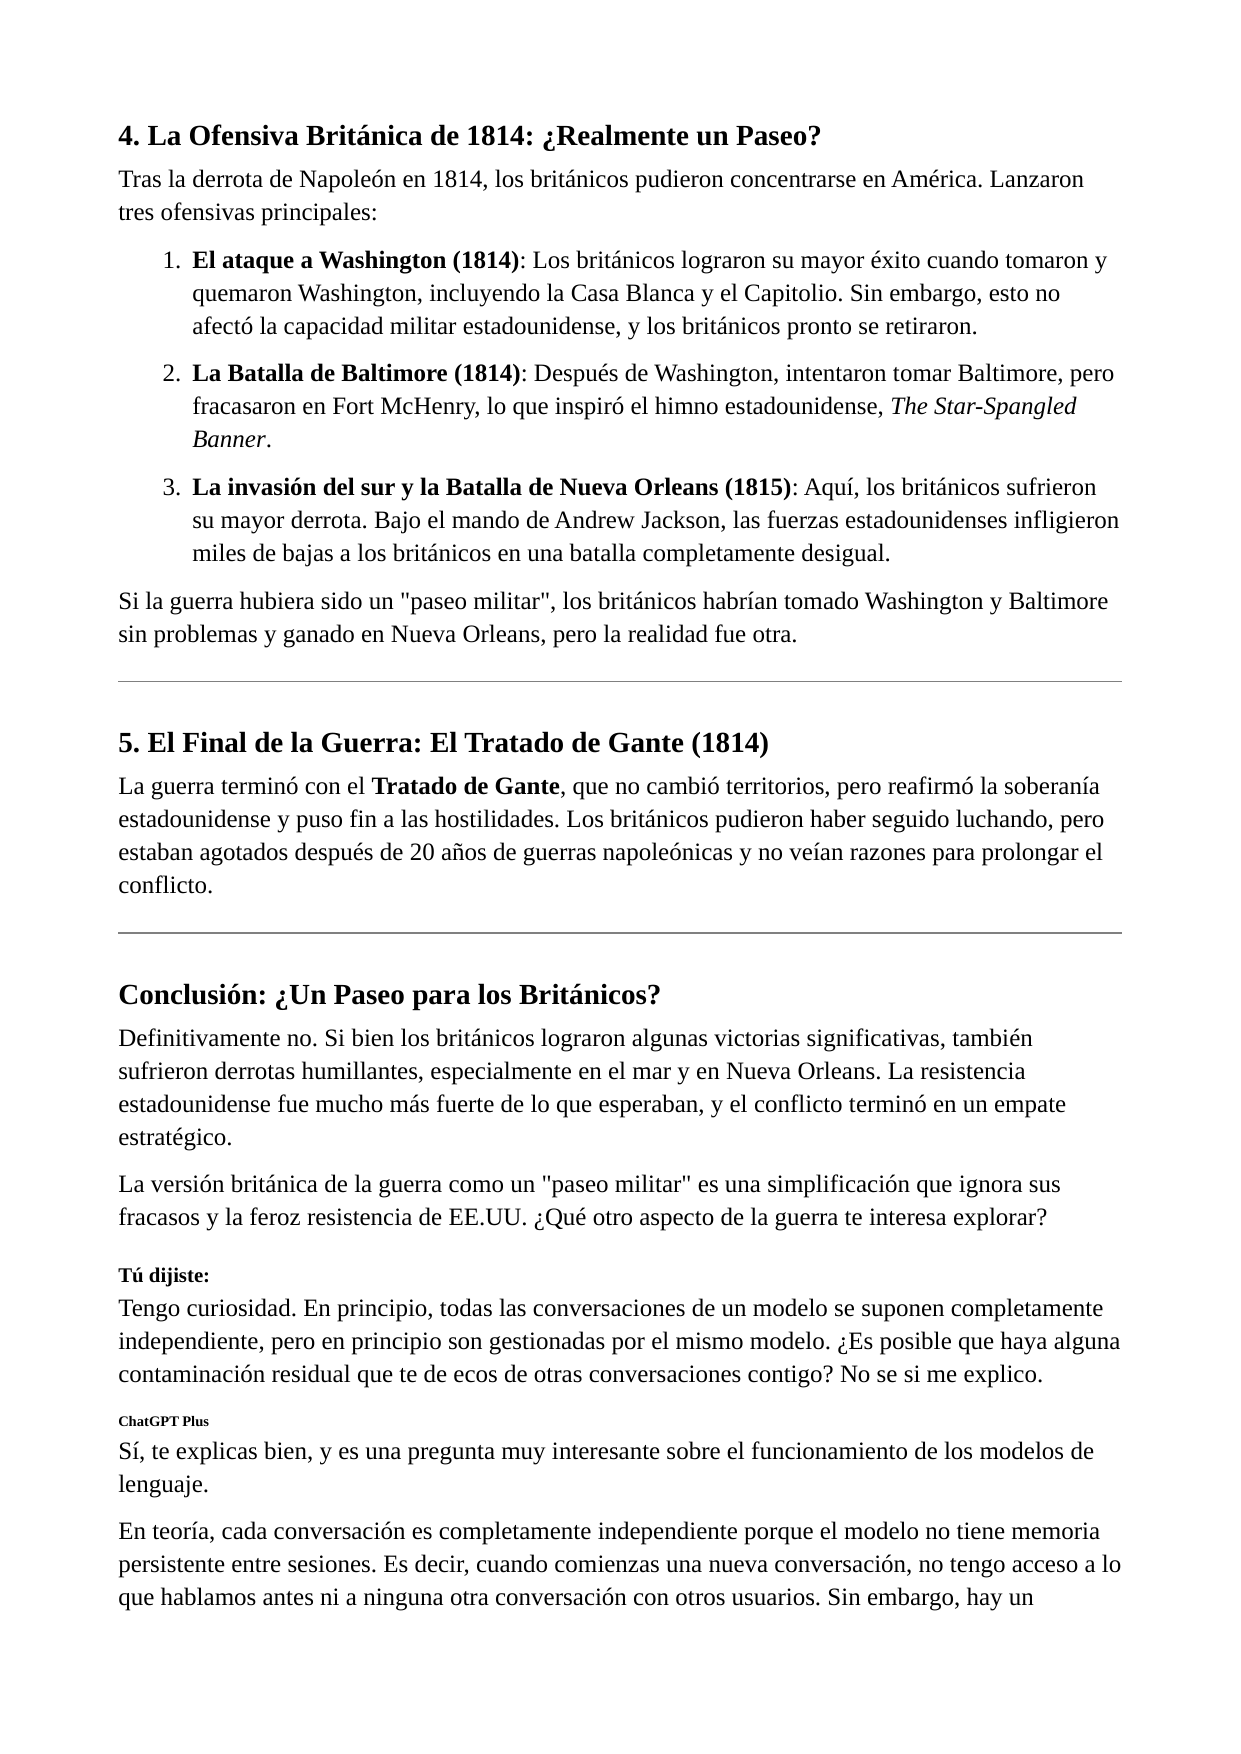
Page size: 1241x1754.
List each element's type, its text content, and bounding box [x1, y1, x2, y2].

list El ataque a Washington (1814): Los británicos lograron su mayor éxito cuando tomaron y quemaron Washington, incluyendo la Casa Blanca y el Capitolio. Sin embargo, esto no afectó la capacidad militar estadounidense, y los británicos pronto se retiraron. [162, 245, 1122, 339]
text Tengo curiosidad. En principio, todas las conversaciones de un modelo se suponen completamente independiente, pero en principio son gestionadas por el mismo modelo. ¿Es posible que haya alguna contaminación residual que te de ecos de otras conversaciones contigo? No se si me explico. [118, 1293, 1122, 1388]
subtitle 4. La Ofensiva Británica de 1814: ¿Realmente un Paseo? [118, 118, 1122, 152]
text Si la guerra hubiera sido un "paseo militar", los británicos habrían tomado Washington y Baltimore sin problemas y ganado en Nueva Orleans, pero la realidad fue otra. [118, 586, 1122, 647]
subtitle Conclusión: ¿Un Paseo para los Británicos? [118, 977, 1122, 1010]
text La versión británica de la guerra como un "paseo militar" es una simplificación que ignora sus fracasos y la feroz resistencia de EE.UU. ¿Qué otro aspecto de la guerra te interesa explorar? [118, 1169, 1122, 1231]
list La invasión del sur y la Batalla de Nueva Orleans (1815): Aquí, los británicos sufrieron su mayor derrota. Bajo el mando de Andrew Jackson, las fuerzas estadounidenses infligieron miles de bajas a los británicos en una batalla completamente desigual. [162, 472, 1122, 567]
subtitle 5. El Final de la Guerra: El Tratado de Gante (1814) [118, 725, 1122, 759]
text En teoría, cada conversación es completamente independiente porque el modelo no tiene memoria persistente entre sesiones. Es decir, cuando comienzas una nueva conversación, no tengo acceso a lo que hablamos antes ni a ninguna otra conversación con otros usuarios. Sin embargo, hay un [118, 1516, 1122, 1611]
subtitle Tú dijiste: [118, 1263, 1122, 1287]
list La Batalla de Baltimore (1814): Después de Washington, intentaron tomar Baltimore, pero fracasaron en Fort McHenry, lo que inspiró el himno estadounidense, The Star-Spangled Banner. [162, 358, 1122, 453]
text La guerra terminó con el Tratado de Gante, que no cambió territorios, pero reafirmó la soberanía estadounidense y puso fin a las hostilidades. Los británicos pudieron haber seguido luchando, pero estaban agotados después de 20 años de guerras napoleónicas y no veían razones para prolongar el conflicto. [118, 771, 1122, 899]
text Tras la derrota de Napoleón en 1814, los británicos pudieron concentrarse en América. Lanzaron tres ofensivas principales: [118, 164, 1122, 226]
subtitle ChatGPT Plus [118, 1413, 1122, 1429]
text Sí, te explicas bien, y es una pregunta muy interesante sobre el funcionamiento de los modelos de lenguaje. [118, 1436, 1122, 1498]
text Definitivamente no. Si bien los británicos lograron algunas victorias significativas, también sufrieron derrotas humillantes, especialmente en el mar y en Nueva Orleans. La resistencia estadounidense fue mucho más fuerte de lo que esperaban, y el conflicto terminó en un empate estratégico. [118, 1023, 1122, 1151]
